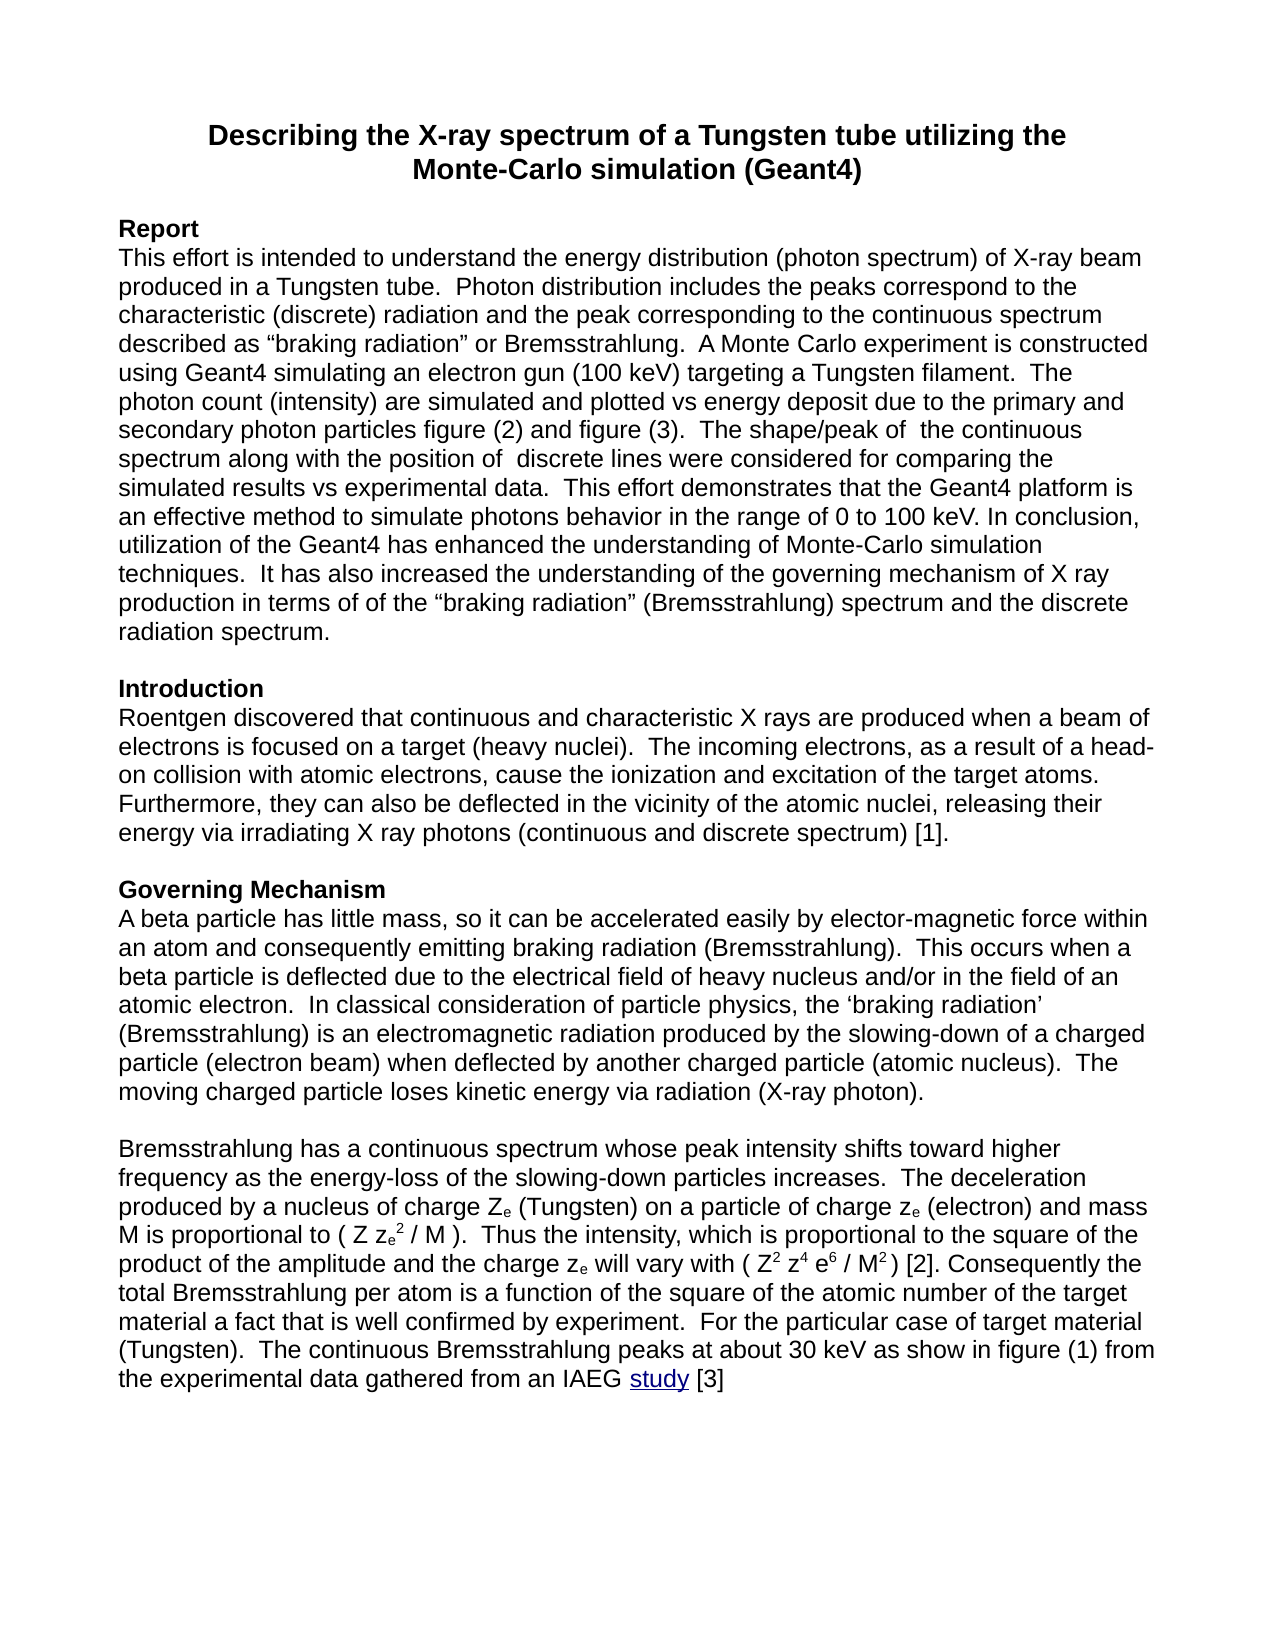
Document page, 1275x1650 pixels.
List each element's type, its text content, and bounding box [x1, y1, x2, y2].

text This effort is intended to understand the energy distribution (photon spectrum) of X-ray beam produced in a Tungsten tube. Photon distribution includes the peaks correspond to the characteristic (discrete) radiation and the peak corresponding to the continuous spectrum described as “braking radiation” or Bremsstrahlung. A Monte Carlo experiment is constructed using Geant4 simulating an electron gun (100 keV) targeting a Tungsten filament. The photon count (intensity) are simulated and plotted vs energy deposit due to the primary and secondary photon particles figure (2) and figure (3). The shape/peak of the continuous spectrum along with the position of discrete lines were considered for comparing the simulated results vs experimental data. This effort demonstrates that the Geant4 platform is an effective method to simulate photons behavior in the range of 0 to 100 keV. In conclusion, utilization of the Geant4 has enhanced the understanding of Monte-Carlo simulation techniques. It has also increased the understanding of the governing mechanism of X ray production in terms of of the “braking radiation” (Bremsstrahlung) spectrum and the discrete radiation spectrum. [118, 243, 1157, 645]
text Introduction [118, 674, 1157, 703]
text Describing the X-ray spectrum of a Tungsten tube utilizing the [118, 118, 1157, 152]
text Roentgen discovered that continuous and characteristic X rays are produced when a beam of electrons is focused on a target (heavy nuclei). The incoming electrons, as a result of a head-on collision with atomic electrons, cause the ionization and excitation of the target atoms. Furthermore, they can also be deflected in the vicinity of the atomic nuclei, releasing their energy via irradiating X ray photons (continuous and discrete spectrum) [1]. [118, 703, 1157, 846]
text Governing Mechanism [118, 875, 1157, 904]
text Report [118, 214, 1157, 243]
text Monte-Carlo simulation (Geant4) [118, 152, 1157, 185]
text Bremsstrahlung has a continuous spectrum whose peak intensity shifts toward higher frequency as the energy-loss of the slowing-down particles increases. The deceleration produced by a nucleus of charge Ze (Tungsten) on a particle of charge ze (electron) and mass M is proportional to ( Z ze2 / M ). Thus the intensity, which is proportional to the square of the product of the amplitude and the charge ze will vary with ( Z2 z4 e6 / M2 ) [2]. Consequently the total Bremsstrahlung per atom is a function of the square of the atomic number of the target material a fact that is well confirmed by experiment. For the particular case of target material (Tungsten). The continuous Bremsstrahlung peaks at about 30 keV as show in figure (1) from the experimental data gathered from an IAEG study [3] [118, 1134, 1157, 1393]
text A beta particle has little mass, so it can be accelerated easily by elector-magnetic force within an atom and consequently emitting braking radiation (Bremsstrahlung). This occurs when a beta particle is deflected due to the electrical field of heavy nucleus and/or in the field of an atomic electron. In classical consideration of particle physics, the ‘braking radiation’ (Bremsstrahlung) is an electromagnetic radiation produced by the slowing-down of a charged particle (electron beam) when deflected by another charged particle (atomic nucleus). The moving charged particle loses kinetic energy via radiation (X-ray photon). [118, 904, 1157, 1105]
